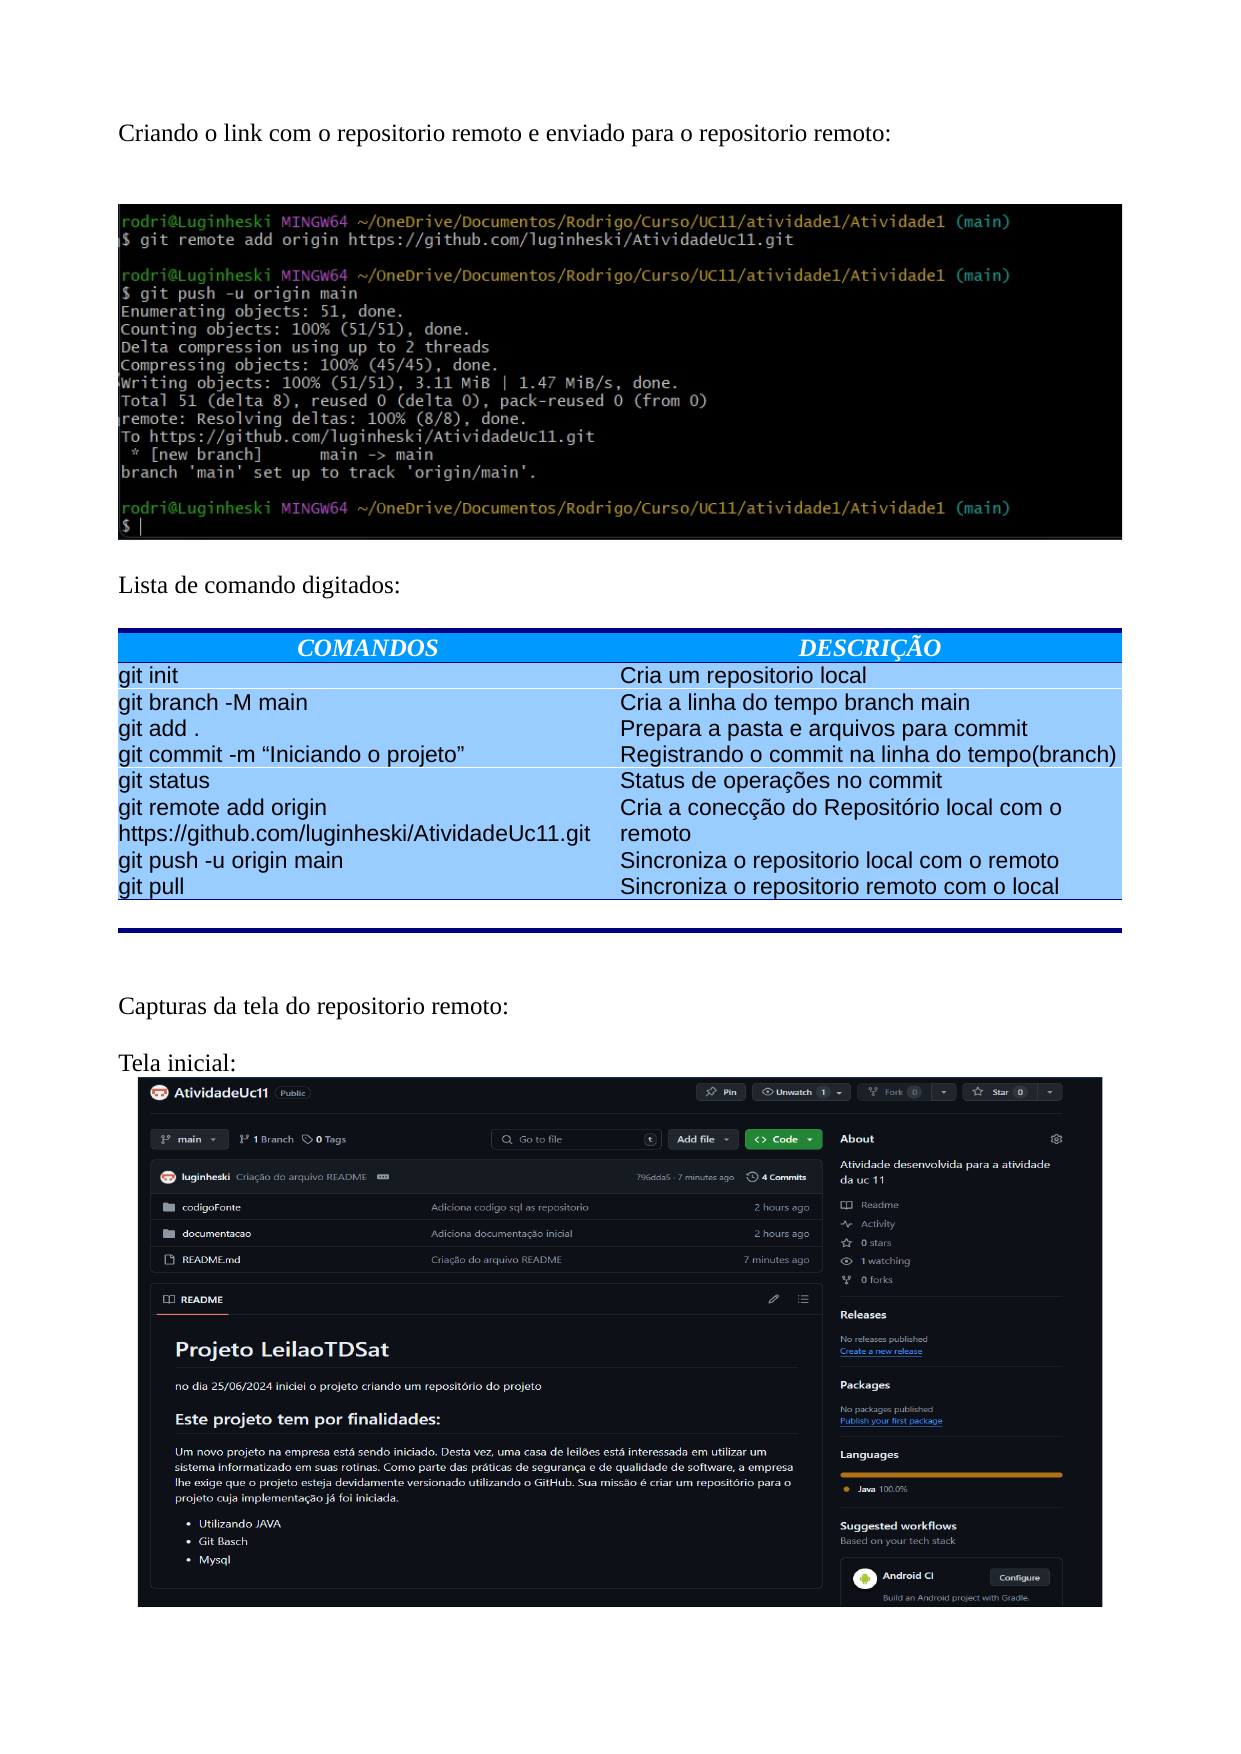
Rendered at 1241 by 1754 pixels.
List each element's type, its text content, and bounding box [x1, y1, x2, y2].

picture [137, 1077, 1103, 1607]
table_cell git remote add origin https://github.com/luginheski/AtividadeUc11.git [118, 794, 620, 847]
text Criando o link com o repositorio remoto e enviado para o repositorio remoto: [118, 118, 1122, 147]
table_cell git commit -m “Iniciando o projeto” [118, 741, 620, 767]
table_cell git add . [118, 715, 620, 741]
table_cell git push -u origin main [118, 847, 620, 873]
table_cell git init [118, 663, 620, 688]
table_cell Sincroniza o repositorio local com o remoto [620, 847, 1122, 873]
table_cell git status [118, 768, 620, 794]
text Tela inicial: [118, 1048, 1122, 1077]
table_cell Status de operações no commit [620, 768, 1122, 794]
table_cell Cria a conecção do Repositório local com o remoto [620, 794, 1122, 847]
table_header DESCRIÇÃO [620, 633, 1122, 662]
picture [118, 204, 1123, 542]
text Capturas da tela do repositorio remoto: [118, 991, 1122, 1019]
table_cell Registrando o commit na linha do tempo(branch) [620, 741, 1122, 767]
table_cell Prepara a pasta e arquivos para commit [620, 715, 1122, 741]
table_cell Cria a linha do tempo branch main [620, 689, 1122, 715]
table_cell Sincroniza o repositorio remoto com o local [620, 873, 1122, 899]
table_cell git pull [118, 873, 620, 899]
table_cell [118, 900, 620, 928]
table_cell Cria um repositorio local [620, 663, 1122, 688]
table_cell [620, 900, 1122, 928]
text Lista de comando digitados: [118, 571, 1122, 599]
table_header COMANDOS [118, 633, 620, 662]
table_cell git branch -M main [118, 689, 620, 715]
